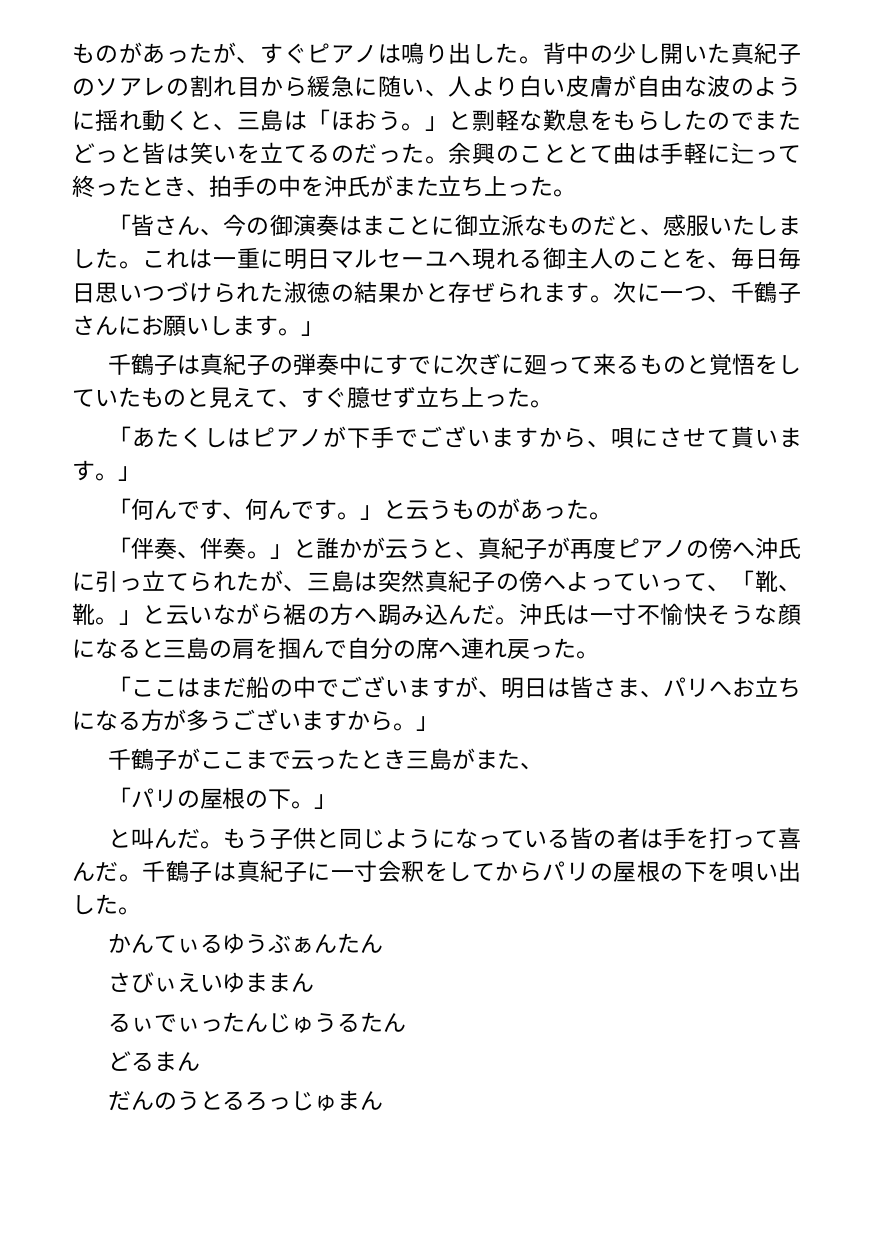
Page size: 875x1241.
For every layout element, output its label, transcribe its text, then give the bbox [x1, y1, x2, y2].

text だんのうとるろっじゅまん [72, 1083, 802, 1116]
text どるまん [72, 1044, 802, 1077]
text 「何んです、何んです。」と云うものがあった。 [72, 492, 802, 525]
text 千鶴子は真紀子の弾奏中にすでに次ぎに廻って来るものと覚悟をしていたものと見えて、すぐ臆せず立ち上った。 [72, 347, 802, 413]
text 「ここはまだ船の中でございますが、明日は皆さま、パリへお立ちになる方が多うございますから。」 [72, 670, 802, 736]
text 「皆さん、今の御演奏はまことに御立派なものだと、感服いたしました。これは一重に明日マルセーユへ現れる御主人のことを、毎日毎日思いつづけられた淑徳の結果かと存ぜられます。次に一つ、千鶴子さんにお願いします。」 [72, 208, 802, 341]
text かんてぃるゆうぶぁんたん [72, 926, 802, 959]
text 「伴奏、伴奏。」と誰かが云うと、真紀子が再度ピアノの傍へ沖氏に引っ立てられたが、三島は突然真紀子の傍へよっていって、「靴、靴。」と云いながら裾の方へ跼み込んだ。沖氏は一寸不愉快そうな顔になると三島の肩を掴んで自分の席へ連れ戻った。 [72, 531, 802, 664]
text さびぃえいゆままん [72, 965, 802, 998]
text 千鶴子がここまで云ったとき三島がまた、 [72, 742, 802, 775]
text と叫んだ。もう子供と同じようになっている皆の者は手を打って喜んだ。千鶴子は真紀子に一寸会釈をしてからパリの屋根の下を唄い出した。 [72, 821, 802, 920]
text 「パリの屋根の下。」 [72, 781, 802, 814]
text ものがあったが、すぐピアノは鳴り出した。背中の少し開いた真紀子のソアレの割れ目から緩急に随い、人より白い皮膚が自由な波のように揺れ動くと、三島は「ほおう。」と剽軽な歎息をもらしたのでまたどっと皆は笑いを立てるのだった。余興のこととて曲は手軽に辷って終ったとき、拍手の中を沖氏がまた立ち上った。 [72, 36, 802, 202]
text るぃでぃったんじゅうるたん [72, 1004, 802, 1038]
text 「あたくしはピアノが下手でございますから、唄にさせて貰います。」 [72, 419, 802, 486]
